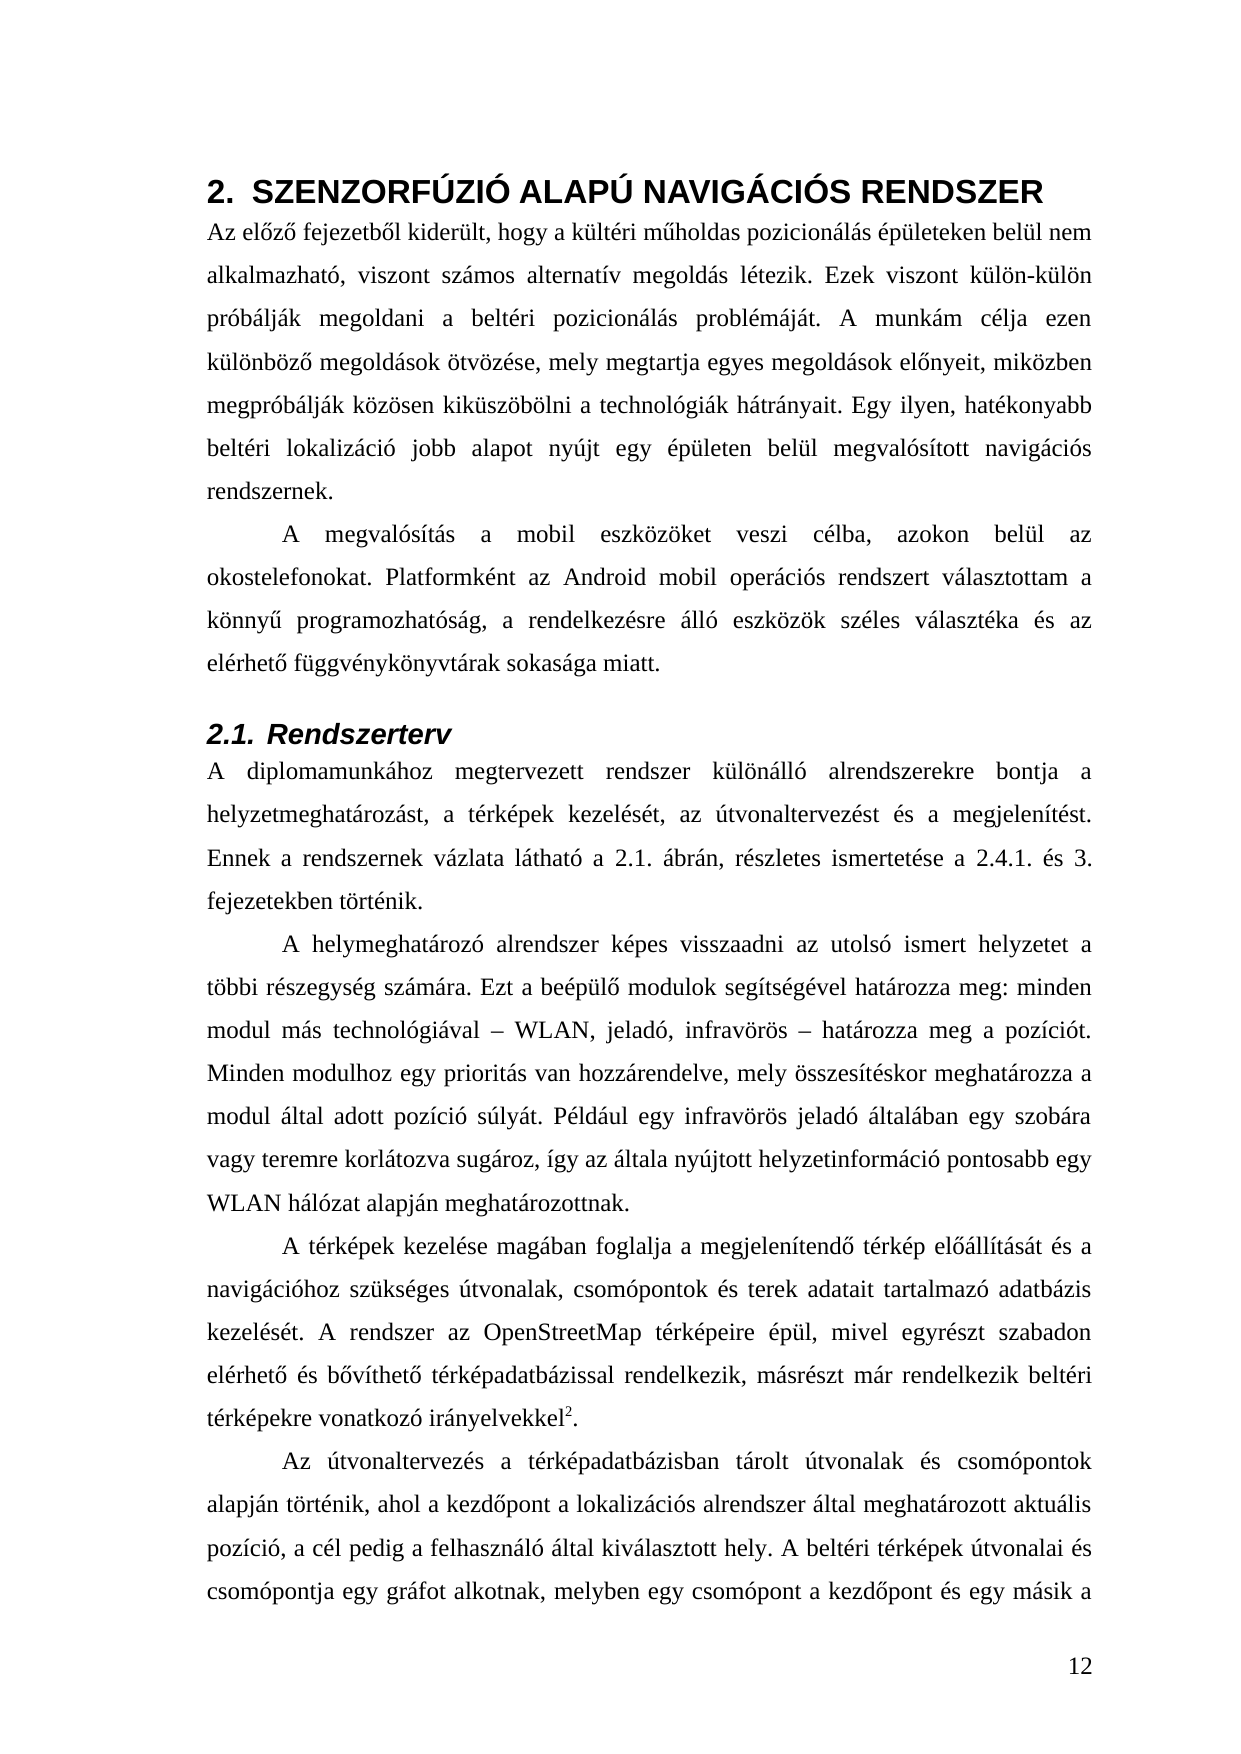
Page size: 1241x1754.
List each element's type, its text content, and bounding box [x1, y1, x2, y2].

text A diplomamunkához megtervezett rendszer különálló alrendszerekre bontja a helyzetmeghatározást, a térképek kezelését, az útvonaltervezést és a megjelenítést. Ennek a rendszernek vázlata látható a 2.1. ábrán, részletes ismertetése a 2.4.1. és 3. fejezetekben történik. [207, 756, 1093, 914]
text A térképek kezelése magában foglalja a megjelenítendő térkép előállítását és a navigációhoz szükséges útvonalak, csomópontok és terek adatait tartalmazó adatbázis kezelését. A rendszer az OpenStreetMap térképeire épül, mivel egyrészt szabadon elérhető és bővíthető térképadatbázissal rendelkezik, másrészt már rendelkezik beltéri térképekre vonatkozó irányelvekkel2. [207, 1231, 1093, 1432]
text A megvalósítás a mobil eszközöket veszi célba, azokon belül az okostelefonokat. Platformként az Android mobil operációs rendszert választottam a könnyű programozhatóság, a rendelkezésre álló eszközök széles választéka és az elérhető függvénykönyvtárak sokasága miatt. [207, 519, 1093, 677]
text A helymeghatározó alrendszer képes visszaadni az utolsó ismert helyzetet a többi részegység számára. Ezt a beépülő modulok segítségével határozza meg: minden modul más technológiával – WLAN, jeladó, infravörös – határozza meg a pozíciót. Minden modulhoz egy prioritás van hozzárendelve, mely összesítéskor meghatározza a modul által adott pozíció súlyát. Például egy infravörös jeladó általában egy szobára vagy teremre korlátozva sugároz, így az általa nyújtott helyzetinformáció pontosabb egy WLAN hálózat alapján meghatározottnak. [207, 929, 1093, 1216]
subtitle Rendszerterv [207, 717, 1093, 750]
subtitle SZENZORFÚZIÓ ALAPÚ NAVIGÁCIÓS RENDSZER [207, 173, 1093, 211]
text Az előző fejezetből kiderült, hogy a kültéri műholdas pozicionálás épületeken belül nem alkalmazható, viszont számos alternatív megoldás létezik. Ezek viszont külön-külön próbálják megoldani a beltéri pozicionálás problémáját. A munkám célja ezen különböző megoldások ötvözése, mely megtartja egyes megoldások előnyeit, miközben megpróbálják közösen kiküszöbölni a technológiák hátrányait. Egy ilyen, hatékonyabb beltéri lokalizáció jobb alapot nyújt egy épületen belül megvalósított navigációs rendszernek. [207, 217, 1093, 505]
text Az útvonaltervezés a térképadatbázisban tárolt útvonalak és csomópontok alapján történik, ahol a kezdőpont a lokalizációs alrendszer által meghatározott aktuális pozíció, a cél pedig a felhasználó által kiválasztott hely. A beltéri térképek útvonalai és csomópontja egy gráfot alkotnak, melyben egy csomópont a kezdőpont és egy másik a [207, 1446, 1093, 1604]
